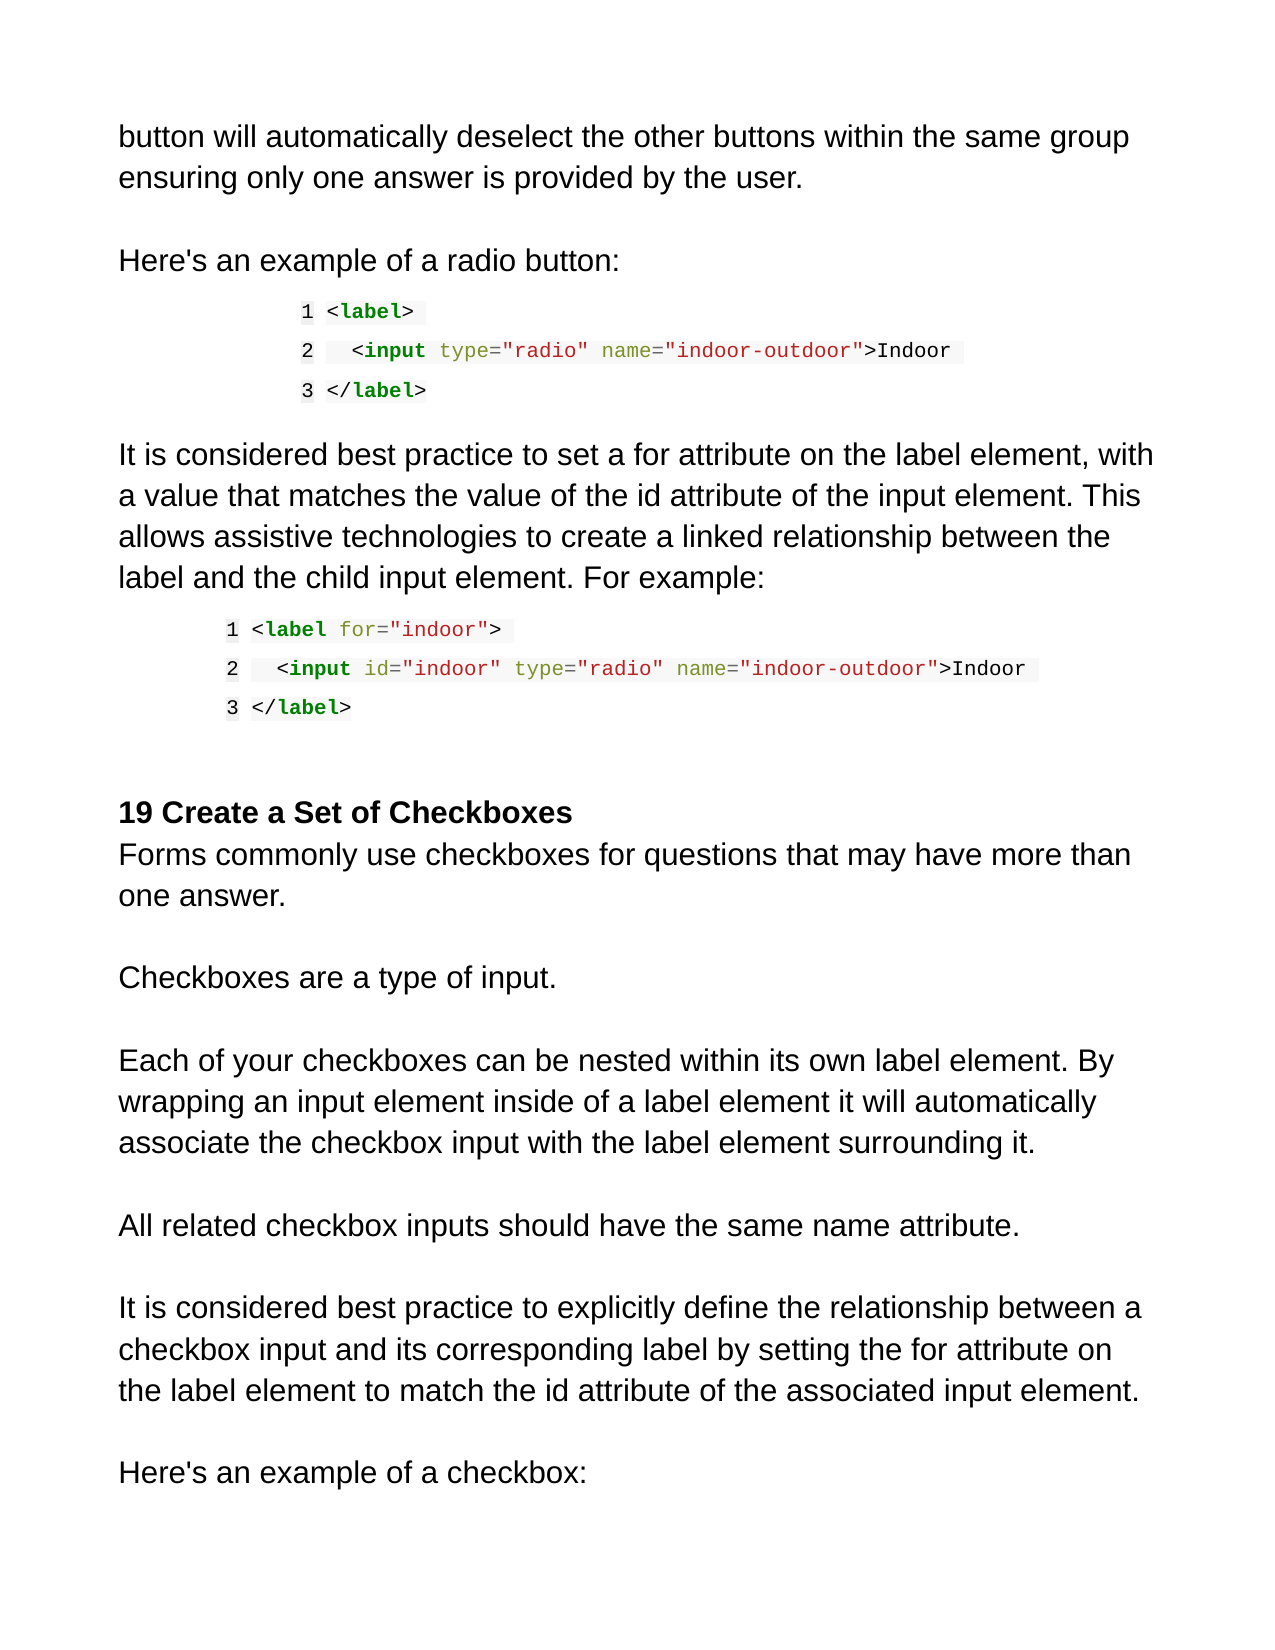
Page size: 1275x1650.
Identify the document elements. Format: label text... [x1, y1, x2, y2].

table_header <label for="indoor"> <input id="indoor" type="radio" name="indoor-outdoor">Indoor </label> [249, 601, 1052, 753]
text 19 Create a Set of Checkboxes [118, 794, 1157, 830]
table_header 1 2 3 [298, 283, 323, 436]
text It is considered best practice to set a for attribute on the label element, with a value that matches the value of the id attribute of the input element. This allows assistive technologies to create a linked relationship between the label and the child input element. For example: [118, 436, 1157, 595]
text button will automatically deselect the other buttons within the same group ensuring only one answer is provided by the user. Here's an example of a radio button: [118, 118, 1157, 278]
table_header <label> <input type="radio" name="indoor-outdoor">Indoor </label> [324, 283, 977, 436]
text Forms commonly use checkboxes for questions that may have more than one answer. Checkboxes are a type of input. Each of your checkboxes can be nested within its own label element. By wrapping an input element inside of a label element it will automatically associate the checkbox input with the label element surrounding it. All related checkbox inputs should have the same name attribute. It is considered best practice to explicitly define the relationship between a checkbox input and its corresponding label by setting the for attribute on the label element to match the id attribute of the associated input element. Here's an example of a checkbox: [118, 836, 1157, 1490]
table_header 1 2 3 [223, 601, 248, 753]
